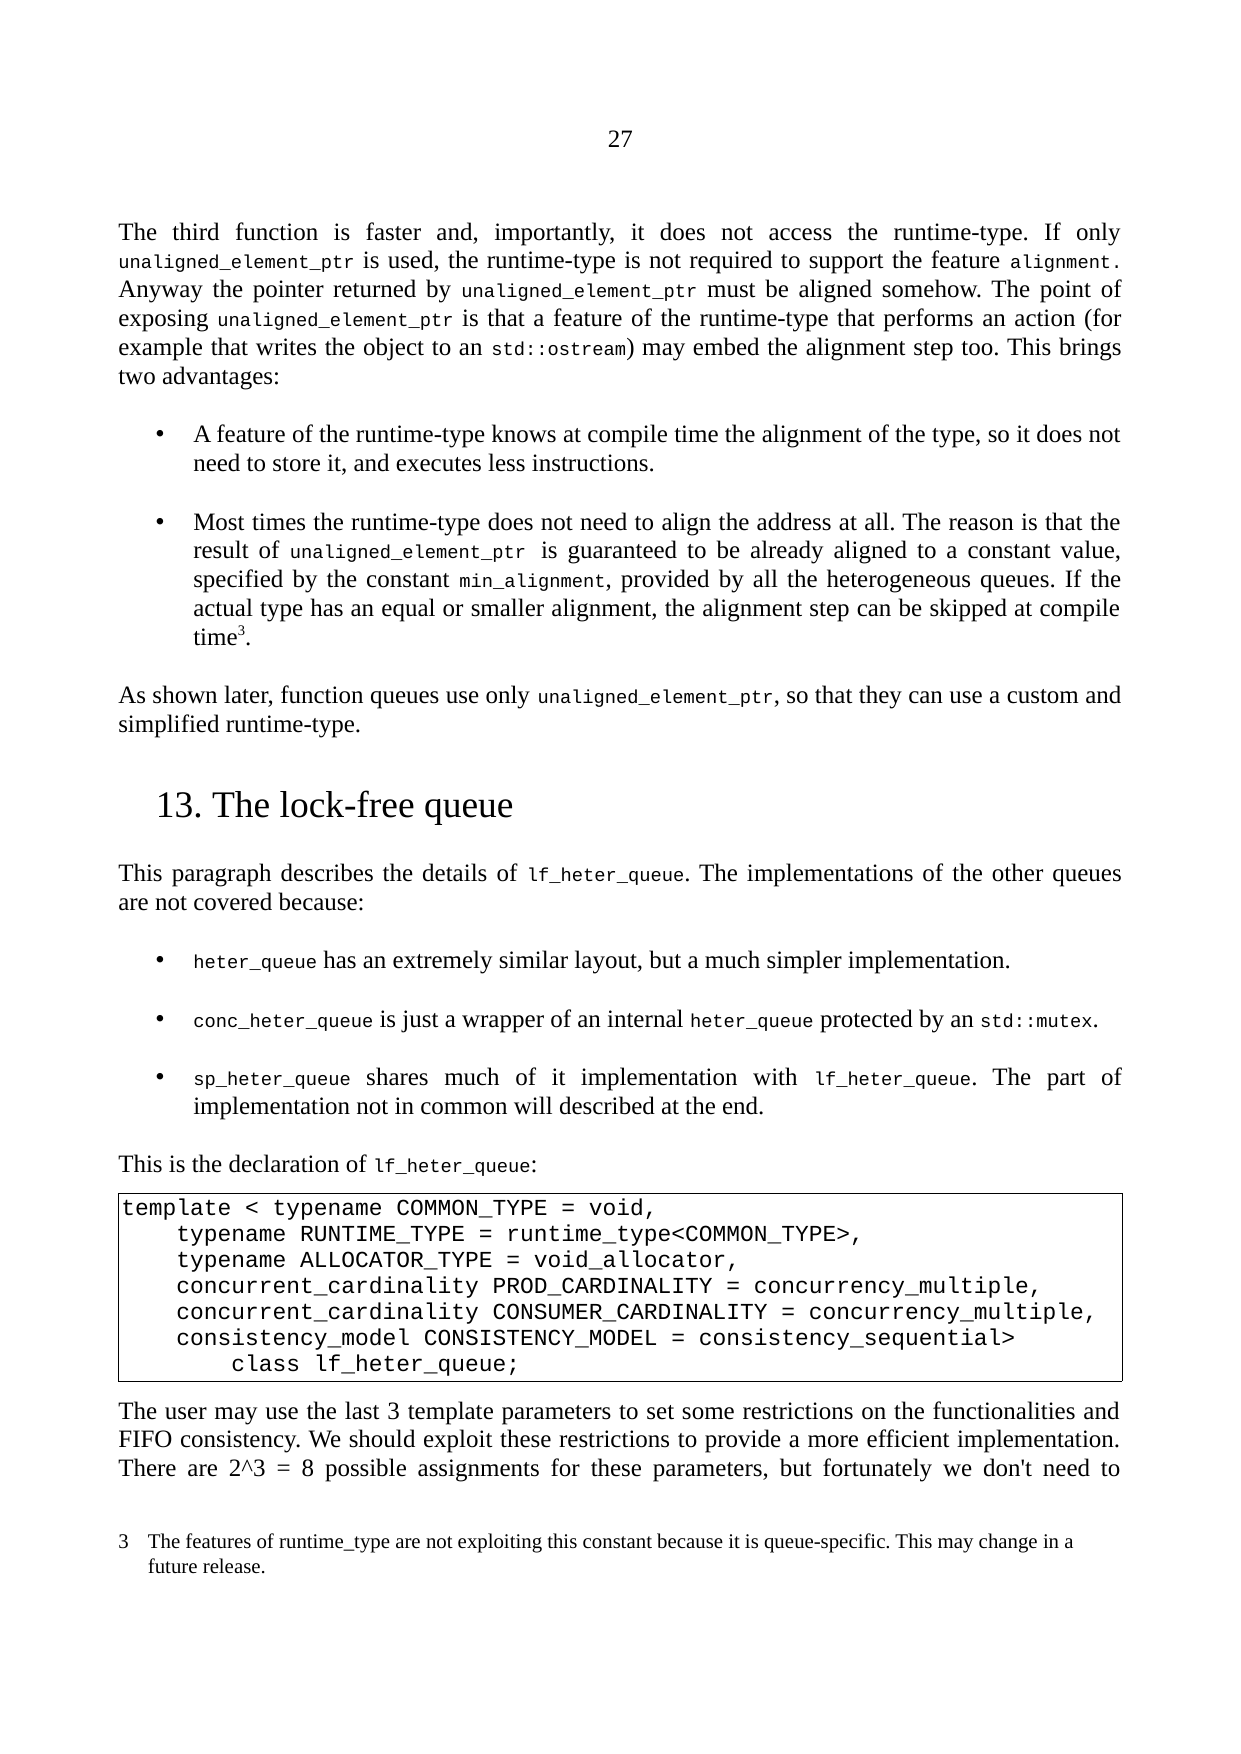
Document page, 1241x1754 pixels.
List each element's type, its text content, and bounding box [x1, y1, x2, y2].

list conc_heter_queue is just a wrapper of an internal heter_queue protected by an std::mutex. [156, 1004, 1122, 1033]
text This paragraph describes the details of lf_heter_queue. The implementations of the other queues are not covered because: [118, 858, 1122, 916]
text class lf_heter_queue; [119, 1349, 1122, 1381]
text concurrent_cardinality CONSUMER_CARDINALITY = concurrency_multiple, [119, 1297, 1122, 1323]
text typename ALLOCATOR_TYPE = void_allocator, [119, 1245, 1122, 1271]
list The features of runtime_type are not exploiting this constant because it is queue-specific. This may change in a future release. [118, 1529, 1122, 1578]
list Most times the runtime-type does not need to align the address at all. The reason is that the result of unaligned_element_ptr is guaranteed to be already aligned to a constant value, specified by the constant min_alignment, provided by all the heterogeneous queues. If the actual type has an equal or smaller alignment, the alignment step can be skipped at compile time. [156, 507, 1122, 651]
list heter_queue has an extremely similar layout, but a much simpler implementation. [156, 945, 1122, 974]
text This is the declaration of lf_heter_queue: [118, 1149, 1122, 1178]
text consistency_model CONSISTENCY_MODEL = consistency_sequential> [119, 1323, 1122, 1349]
text The user may use the last 3 template parameters to set some restrictions on the functionalities and FIFO consistency. We should exploit these restrictions to provide a more efficient implementation. There are 2^3 = 8 possible assignments for these parameters, but fortunately we don't need to [118, 1396, 1122, 1482]
text As shown later, function queues use only unaligned_element_ptr, so that they can use a custom and simplified runtime-type. [118, 680, 1122, 738]
text The third function is faster and, importantly, it does not access the runtime-type. If only unaligned_element_ptr is used, the runtime-type is not required to support the feature alignment. Anyway the pointer returned by unaligned_element_ptr must be aligned somehow. The point of exposing unaligned_element_ptr is that a feature of the runtime-type that performs an action (for example that writes the object to an std::ostream) may embed the alignment step too. This brings two advantages: [118, 217, 1122, 390]
text concurrent_cardinality PROD_CARDINALITY = concurrency_multiple, [119, 1271, 1122, 1297]
list sp_heter_queue shares much of it implementation with lf_heter_queue. The part of implementation not in common will described at the end. [156, 1062, 1122, 1120]
subtitle The lock-free queue [156, 782, 1122, 825]
text typename RUNTIME_TYPE = runtime_type<COMMON_TYPE>, [119, 1219, 1122, 1245]
text template < typename COMMON_TYPE = void, [119, 1194, 1122, 1219]
list A feature of the runtime-type knows at compile time the alignment of the type, so it does not need to store it, and executes less instructions. [156, 419, 1122, 477]
